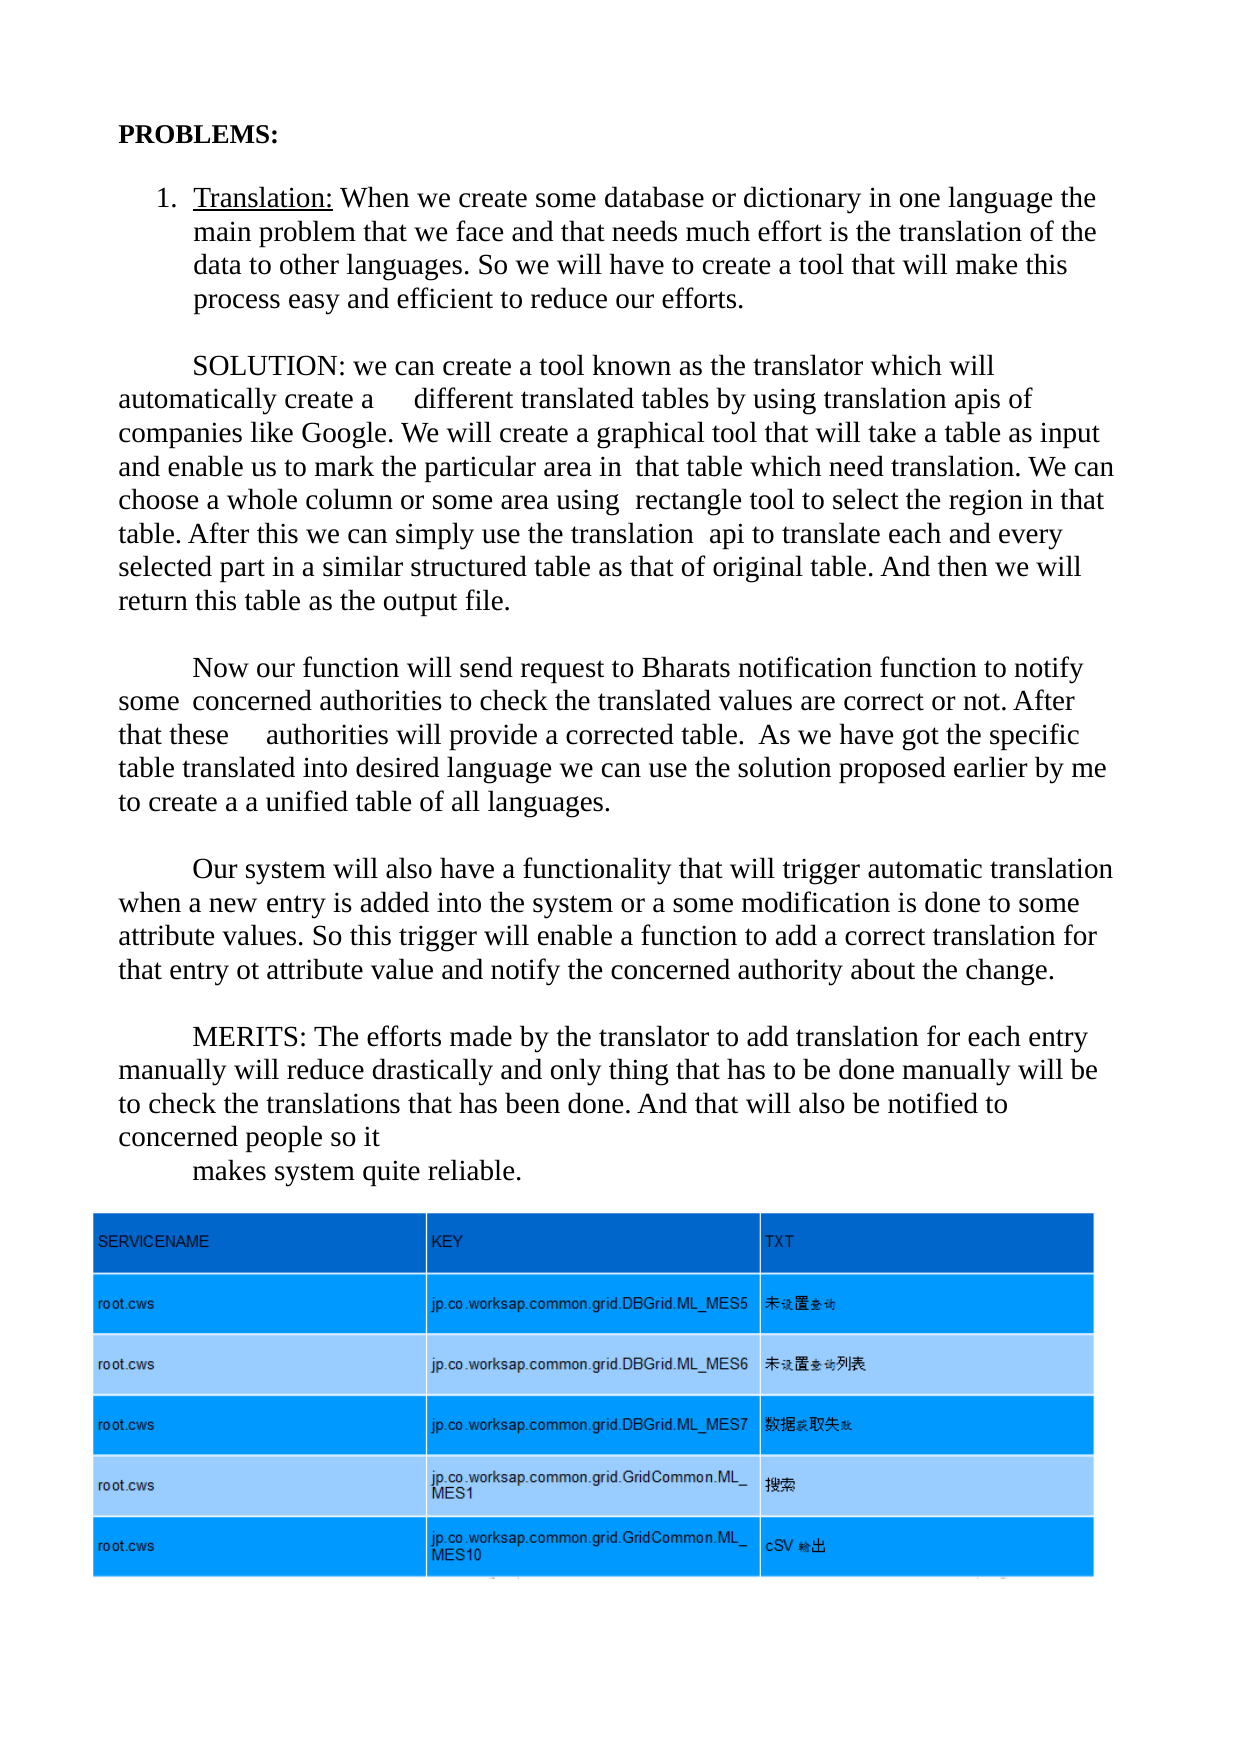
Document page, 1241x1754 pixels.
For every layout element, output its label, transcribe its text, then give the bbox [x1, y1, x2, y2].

text PROBLEMS: [118, 118, 1122, 149]
picture [91, 1211, 1096, 1579]
text Our system will also have a functionality that will trigger automatic translation when a new entry is added into the system or a some modification is done to some attribute values. So this trigger will enable a function to add a correct translation for that entry ot attribute value and notify the concerned authority about the change. [118, 851, 1122, 985]
text MERITS: The efforts made by the translator to add translation for each entry manually will reduce drastically and only thing that has to be done manually will be to check the translations that has been done. And that will also be notified to concerned people so it [118, 1019, 1122, 1153]
text Now our function will send request to Bharats notification function to notify some concerned authorities to check the translated values are correct or not. After that these authorities will provide a corrected table. As we have got the specific table translated into desired language we can use the solution proposed earlier by me to create a a unified table of all languages. [118, 650, 1122, 818]
text SOLUTION: we can create a tool known as the translator which will automatically create a different translated tables by using translation apis of companies like Google. We will create a graphical tool that will take a table as input and enable us to mark the particular area in that table which need translation. We can choose a whole column or some area using rectangle tool to select the region in that table. After this we can simply use the translation api to translate each and every selected part in a similar structured table as that of original table. And then we will return this table as the output file. [118, 348, 1122, 616]
text makes system quite reliable. [118, 1153, 1122, 1187]
list Translation: When we create some database or dictionary in one language the main problem that we face and that needs much effort is the translation of the data to other languages. So we will have to create a tool that will make this process easy and efficient to reduce our efforts. [156, 180, 1122, 314]
